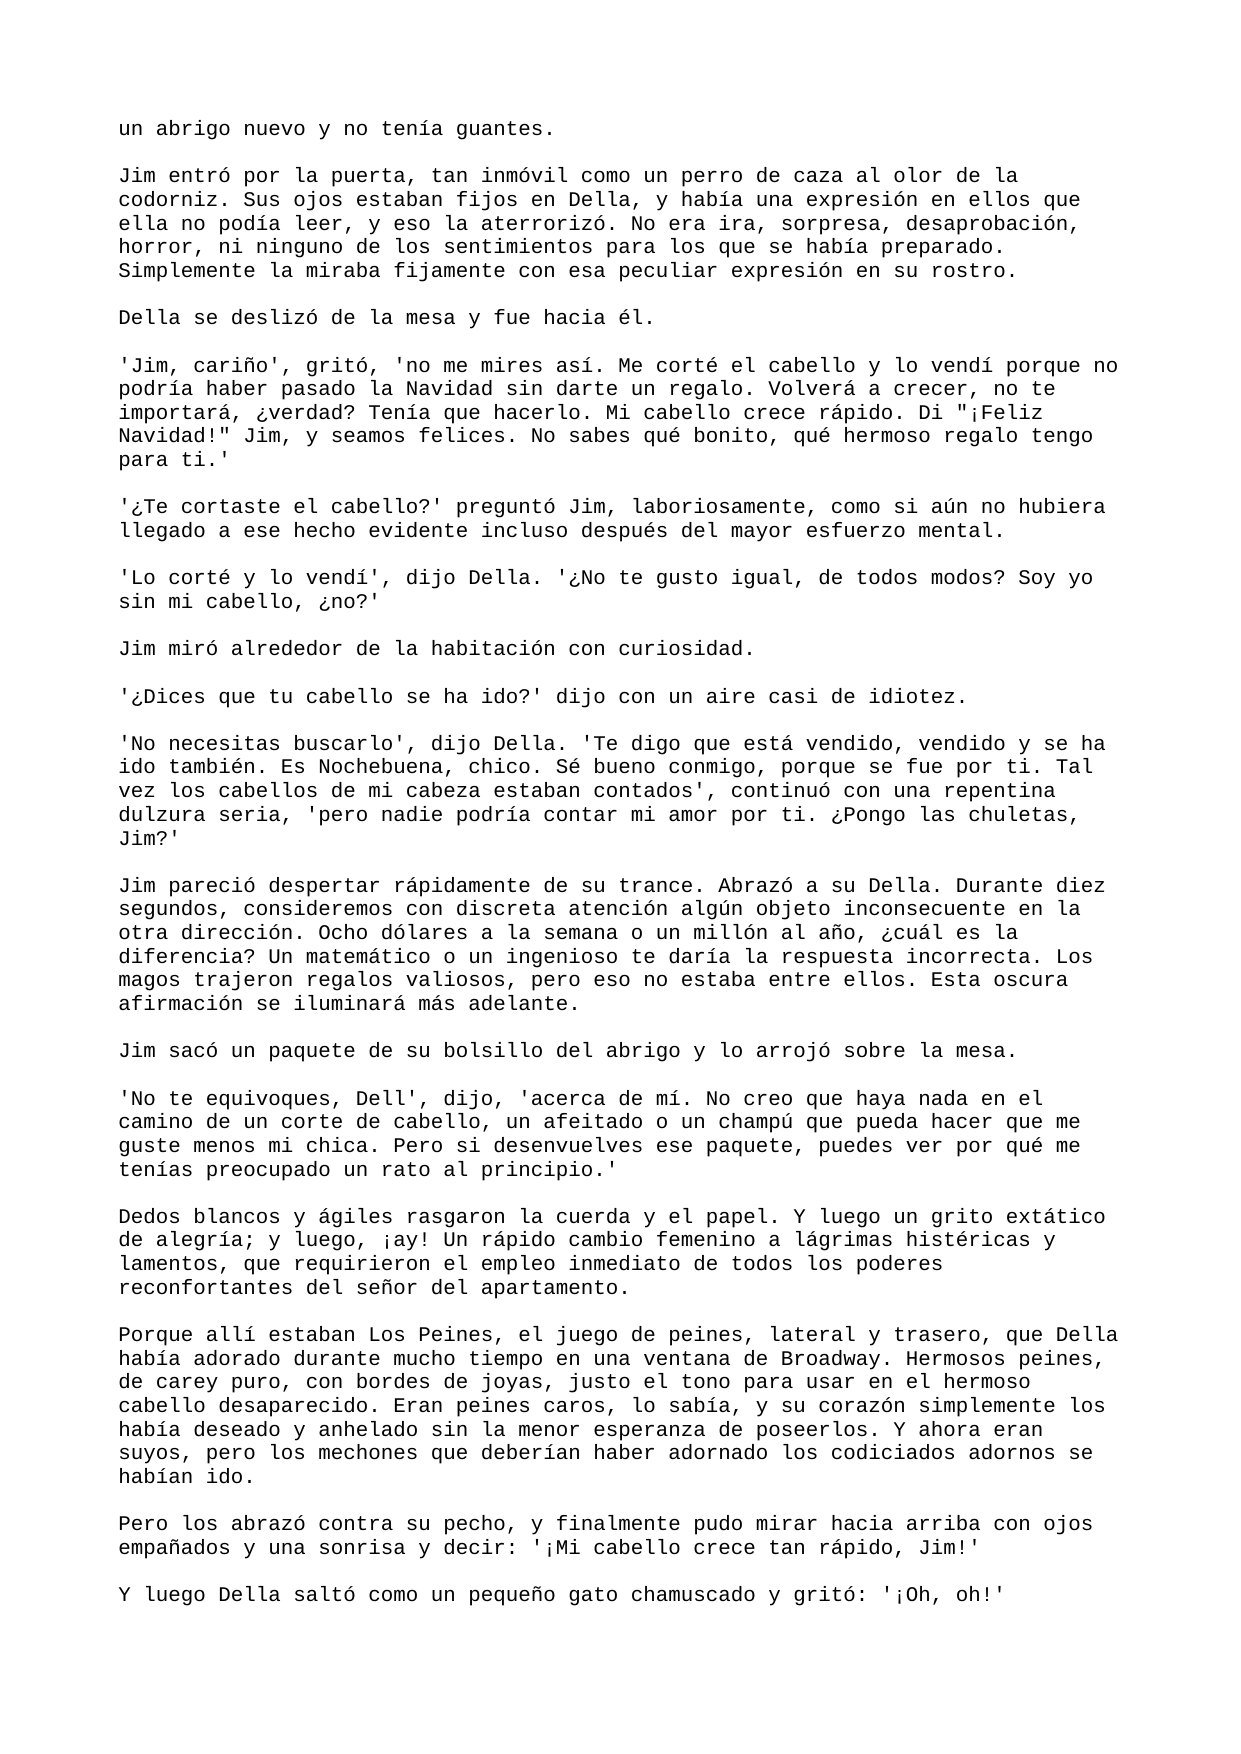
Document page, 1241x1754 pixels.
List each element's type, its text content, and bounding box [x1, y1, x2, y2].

text 'Jim, cariño', gritó, 'no me mires así. Me corté el cabello y lo vendí porque no podría haber pasado la Navidad sin darte un regalo. Volverá a crecer, no te importará, ¿verdad? Tenía que hacerlo. Mi cabello crece rápido. Di "¡Feliz Navidad!" Jim, y seamos felices. No sabes qué bonito, qué hermoso regalo tengo para ti.' [118, 354, 1122, 473]
text '¿Te cortaste el cabello?' preguntó Jim, laboriosamente, como si aún no hubiera llegado a ese hecho evidente incluso después del mayor esfuerzo mental. [118, 496, 1122, 544]
text Dedos blancos y ágiles rasgaron la cuerda y el papel. Y luego un grito extático de alegría; y luego, ¡ay! Un rápido cambio femenino a lágrimas histéricas y lamentos, que requirieron el empleo inmediato de todos los poderes reconfortantes del señor del apartamento. [118, 1206, 1122, 1300]
text Porque allí estaban Los Peines, el juego de peines, lateral y trasero, que Della había adorado durante mucho tiempo en una ventana de Broadway. Hermosos peines, de carey puro, con bordes de joyas, justo el tono para usar en el hermoso cabello desaparecido. Eran peines caros, lo sabía, y su corazón simplemente los había deseado y anhelado sin la menor esperanza de poseerlos. Y ahora eran suyos, pero los mechones que deberían haber adornado los codiciados adornos se habían ido. [118, 1324, 1122, 1489]
text Jim pareció despertar rápidamente de su trance. Abrazó a su Della. Durante diez segundos, consideremos con discreta atención algún objeto inconsecuente en la otra dirección. Ocho dólares a la semana o un millón al año, ¿cuál es la diferencia? Un matemático o un ingenioso te daría la respuesta incorrecta. Los magos trajeron regalos valiosos, pero eso no estaba entre ellos. Esta oscura afirmación se iluminará más adelante. [118, 875, 1122, 1017]
text Jim miró alrededor de la habitación con curiosidad. [118, 638, 1122, 662]
text Jim sacó un paquete de su bolsillo del abrigo y lo arrojó sobre la mesa. [118, 1040, 1122, 1064]
text un abrigo nuevo y no tenía guantes. [118, 118, 1122, 142]
text '¿Dices que tu cabello se ha ido?' dijo con un aire casi de idiotez. [118, 686, 1122, 709]
text 'No te equivoques, Dell', dijo, 'acerca de mí. No creo que haya nada en el camino de un corte de cabello, un afeitado o un champú que pueda hacer que me guste menos mi chica. Pero si desenvuelves ese paquete, puedes ver por qué me tenías preocupado un rato al principio.' [118, 1088, 1122, 1182]
text Della se deslizó de la mesa y fue hacia él. [118, 307, 1122, 331]
text 'No necesitas buscarlo', dijo Della. 'Te digo que está vendido, vendido y se ha ido también. Es Nochebuena, chico. Sé bueno conmigo, porque se fue por ti. Tal vez los cabellos de mi cabeza estaban contados', continuó con una repentina dulzura seria, 'pero nadie podría contar mi amor por ti. ¿Pongo las chuletas, Jim?' [118, 733, 1122, 851]
text Pero los abrazó contra su pecho, y finalmente pudo mirar hacia arriba con ojos empañados y una sonrisa y decir: '¡Mi cabello crece tan rápido, Jim!' [118, 1513, 1122, 1561]
text Jim entró por la puerta, tan inmóvil como un perro de caza al olor de la codorniz. Sus ojos estaban fijos en Della, y había una expresión en ellos que ella no podía leer, y eso la aterrorizó. No era ira, sorpresa, desaprobación, horror, ni ninguno de los sentimientos para los que se había preparado. Simplemente la miraba fijamente con esa peculiar expresión en su rostro. [118, 165, 1122, 284]
text 'Lo corté y lo vendí', dijo Della. '¿No te gusto igual, de todos modos? Soy yo sin mi cabello, ¿no?' [118, 567, 1122, 615]
text Y luego Della saltó como un pequeño gato chamuscado y gritó: '¡Oh, oh!' [118, 1584, 1122, 1608]
